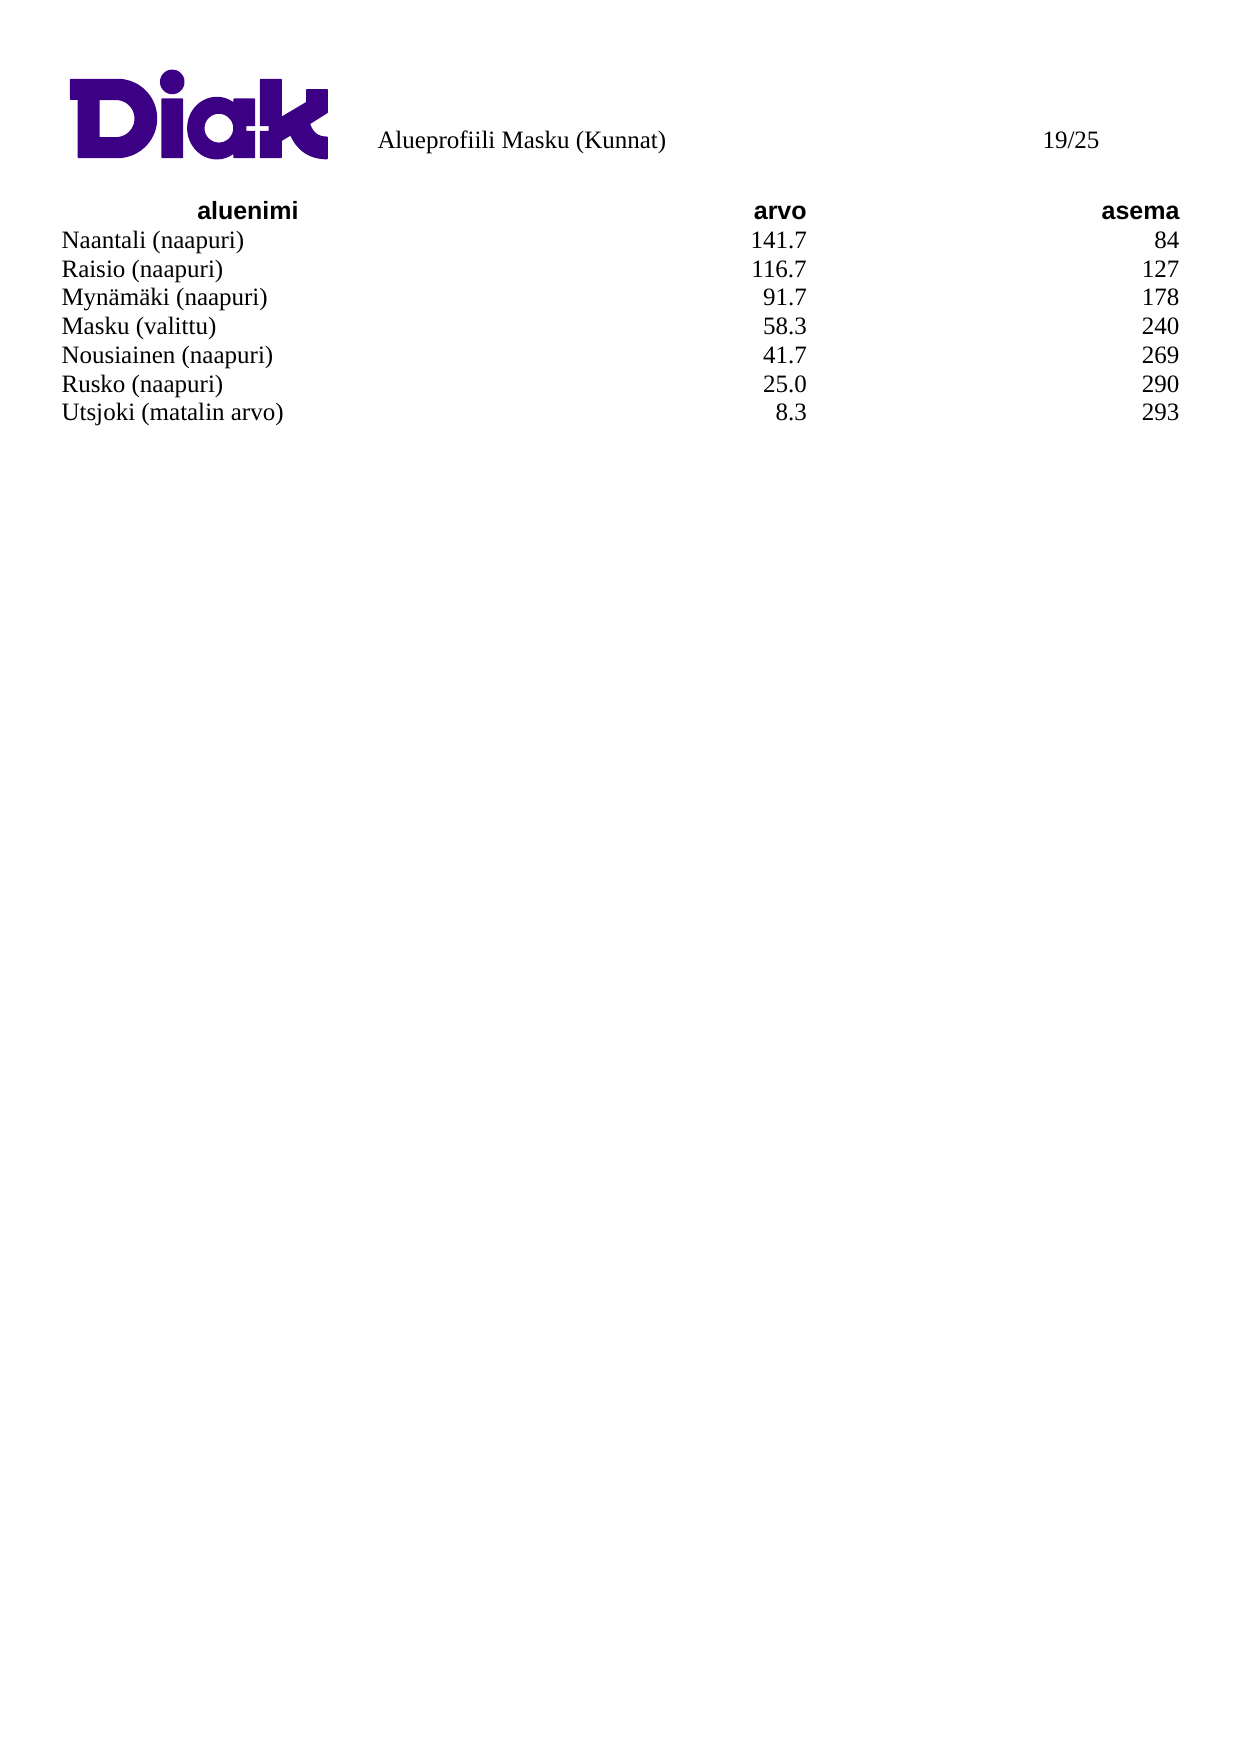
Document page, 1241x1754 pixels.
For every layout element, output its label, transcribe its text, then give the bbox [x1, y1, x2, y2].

table_cell 127 [806, 254, 1179, 282]
table_cell Naantali (naapuri) [61, 225, 434, 254]
table_cell Utsjoki (matalin arvo) [61, 398, 434, 426]
table_cell 25.0 [434, 369, 806, 397]
table_cell 269 [806, 340, 1179, 369]
table_cell Rusko (naapuri) [61, 369, 434, 397]
table_cell Raisio (naapuri) [61, 254, 434, 282]
table_header aluenimi [61, 196, 434, 225]
table_cell 240 [806, 311, 1179, 340]
table_header arvo [434, 196, 806, 225]
table_cell 290 [806, 369, 1179, 397]
table_cell 91.7 [434, 283, 806, 311]
table_cell Mynämäki (naapuri) [61, 283, 434, 311]
table_cell Masku (valittu) [61, 311, 434, 340]
table_cell 84 [806, 225, 1179, 254]
table_cell 141.7 [434, 225, 806, 254]
table_cell 116.7 [434, 254, 806, 282]
table_cell 178 [806, 283, 1179, 311]
table_header asema [806, 196, 1179, 225]
table_cell 8.3 [434, 398, 806, 426]
table_cell 58.3 [434, 311, 806, 340]
table_cell 41.7 [434, 340, 806, 369]
table_cell Nousiainen (naapuri) [61, 340, 434, 369]
table_cell 293 [806, 398, 1179, 426]
